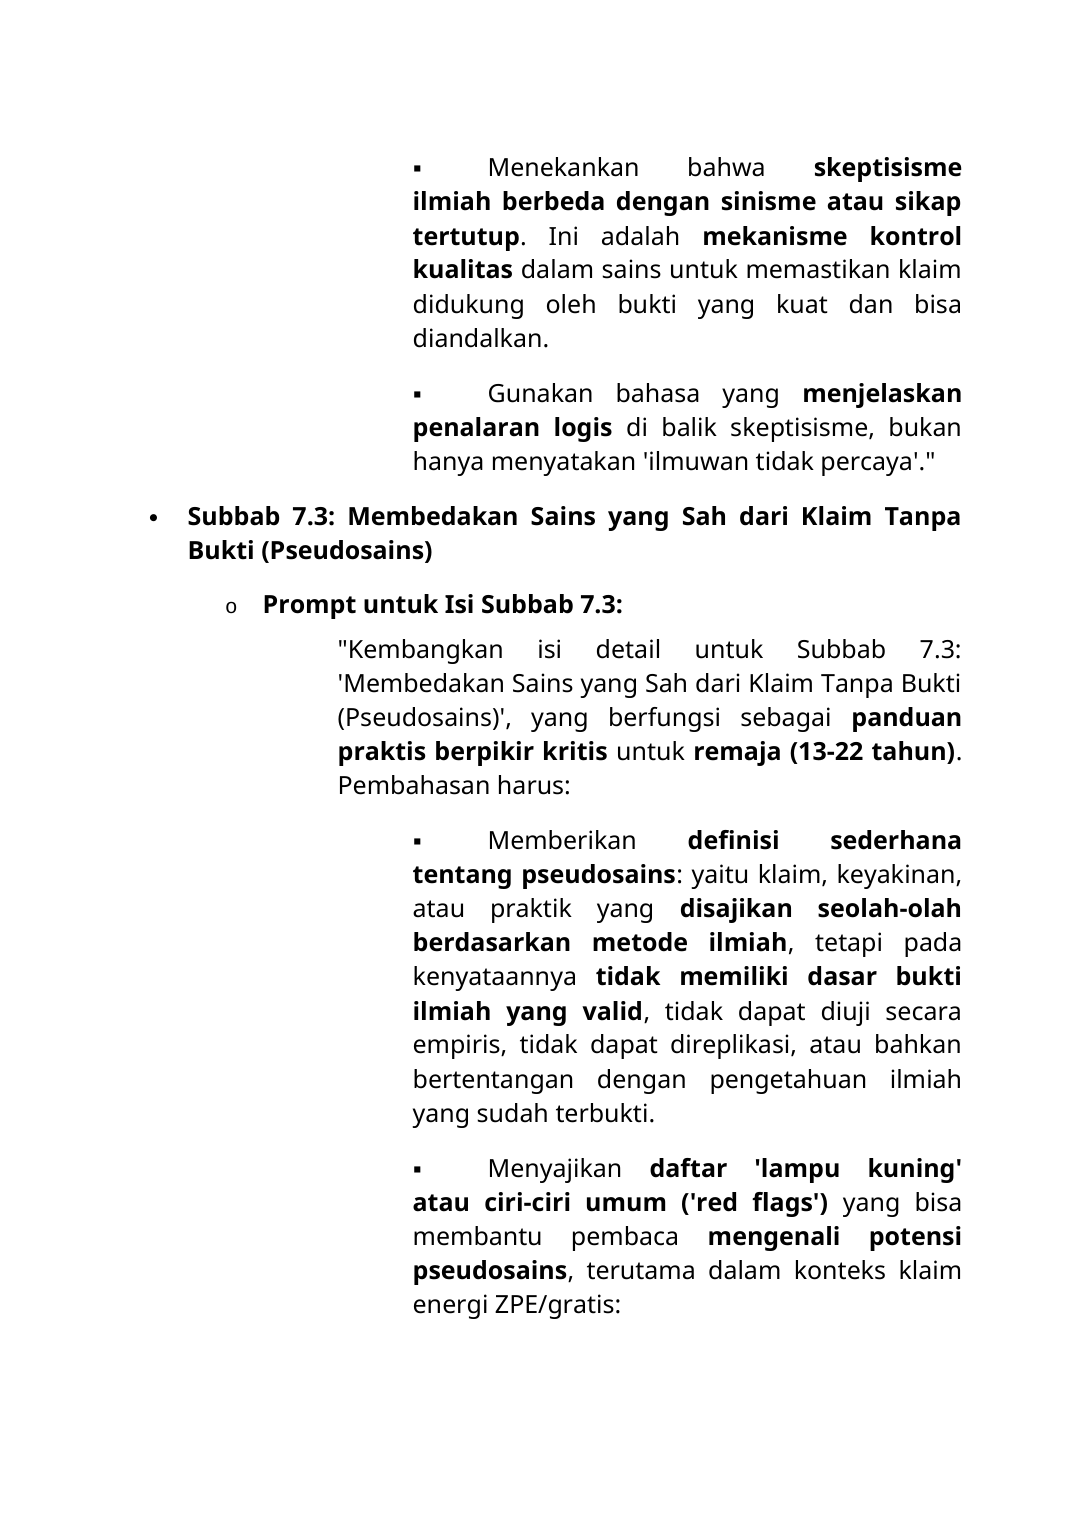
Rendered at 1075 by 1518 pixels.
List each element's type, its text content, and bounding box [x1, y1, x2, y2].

list Menekankan bahwa skeptisisme ilmiah berbeda dengan sinisme atau sikap tertutup. Ini adalah mekanisme kontrol kualitas dalam sains untuk memastikan klaim didukung oleh bukti yang kuat dan bisa diandalkan. [412, 150, 962, 354]
text "Kembangkan isi detail untuk Subbab 7.3: 'Membedakan Sains yang Sah dari Klaim Tanpa Bukti (Pseudosains)', yang berfungsi sebagai panduan praktis berpikir kritis untuk remaja (13-22 tahun). Pembahasan harus: [337, 632, 962, 802]
list Memberikan definisi sederhana tentang pseudosains: yaitu klaim, keyakinan, atau praktik yang disajikan seolah-olah berdasarkan metode ilmiah, tetapi pada kenyataannya tidak memiliki dasar bukti ilmiah yang valid, tidak dapat diuji secara empiris, tidak dapat direplikasi, atau bahkan bertentangan dengan pengetahuan ilmiah yang sudah terbukti. [412, 823, 962, 1129]
list Gunakan bahasa yang menjelaskan penalaran logis di balik skeptisisme, bukan hanya menyatakan 'ilmuwan tidak percaya'." [412, 375, 962, 477]
list Menyajikan daftar 'lampu kuning' atau ciri-ciri umum ('red flags') yang bisa membantu pembaca mengenali potensi pseudosains, terutama dalam konteks klaim energi ZPE/gratis: [412, 1150, 962, 1321]
list Subbab 7.3: Membedakan Sains yang Sah dari Klaim Tanpa Bukti (Pseudosains) [150, 498, 962, 566]
list Prompt untuk Isi Subbab 7.3: [225, 587, 962, 621]
